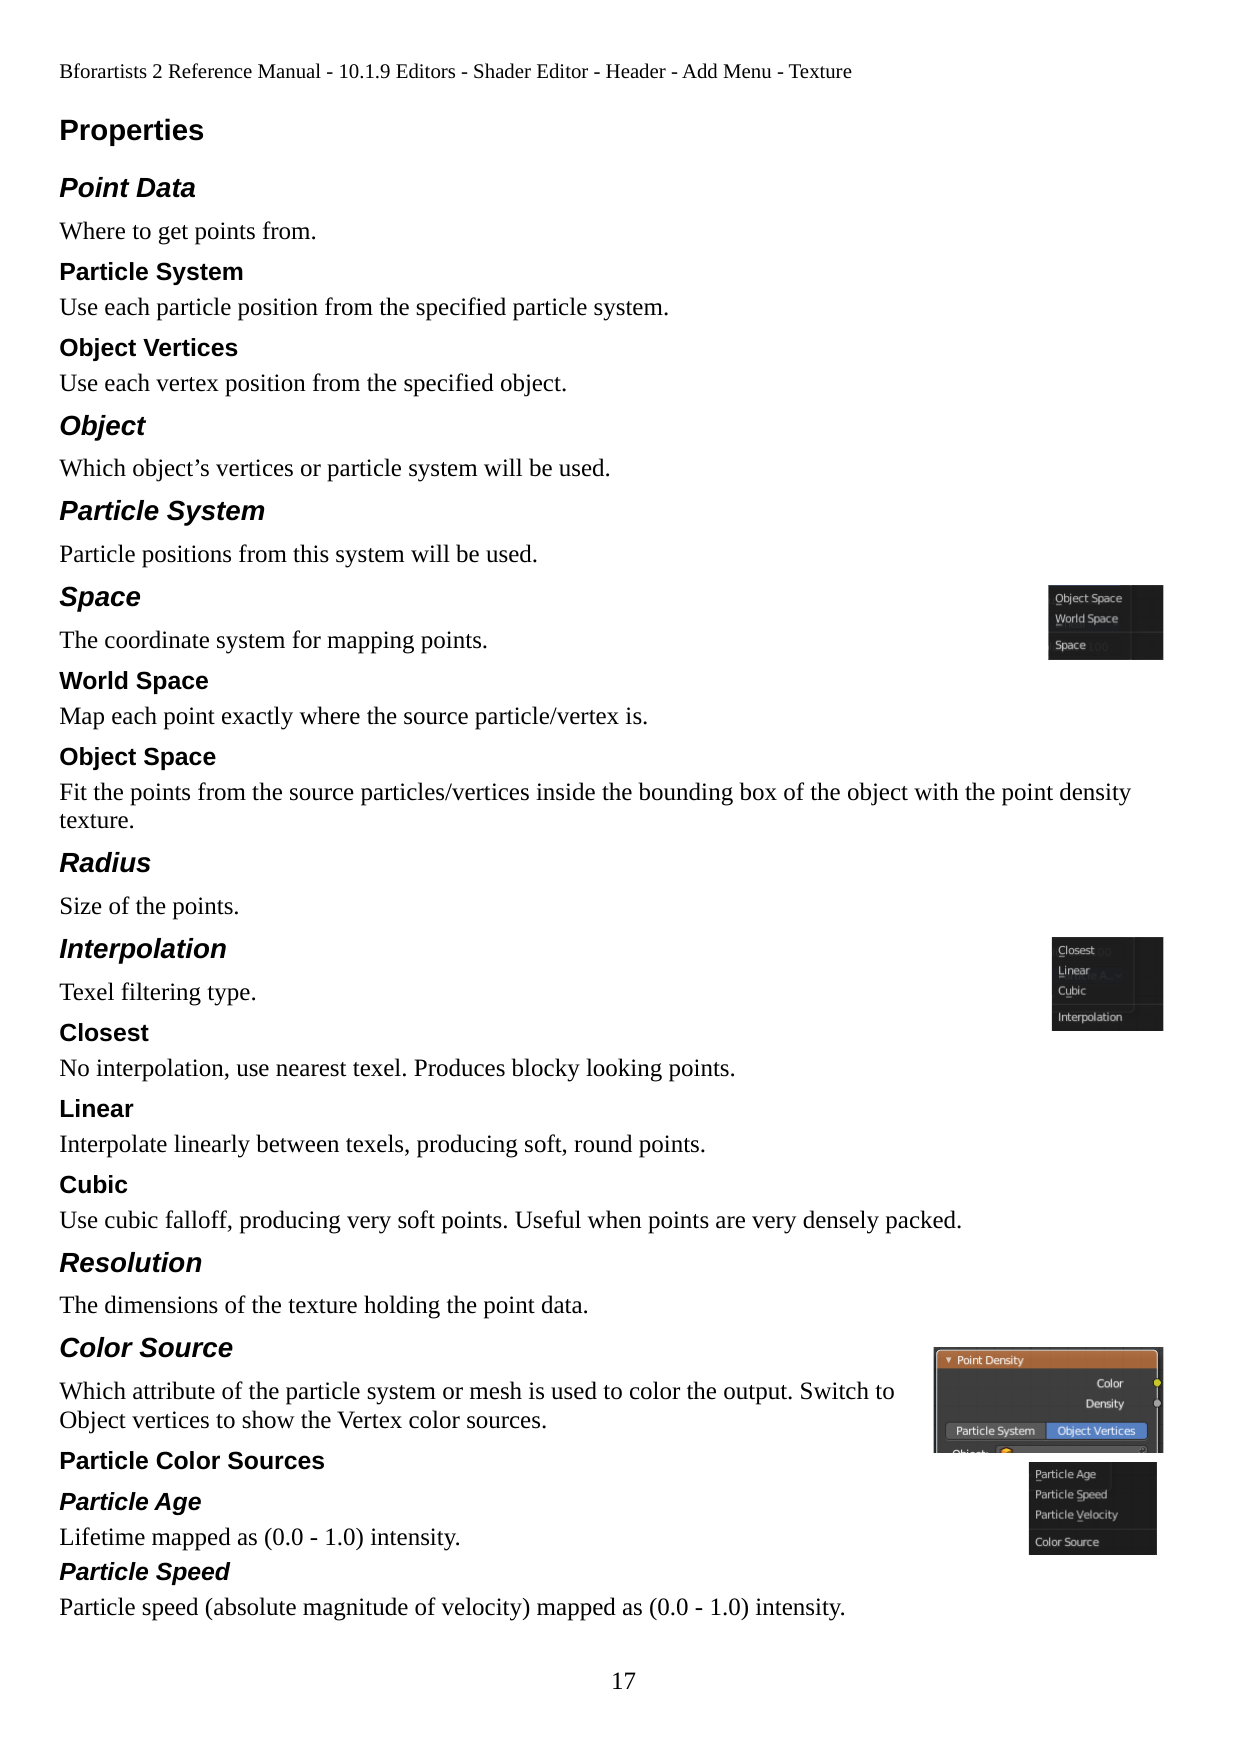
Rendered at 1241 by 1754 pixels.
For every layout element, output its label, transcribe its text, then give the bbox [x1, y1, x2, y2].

subtitle [1157, 1487, 1181, 1516]
text Use each particle position from the specified particle system. [59, 292, 1181, 321]
text The coordinate system for mapping points. [59, 625, 1048, 653]
text Which object’s vertices or particle system will be used. [59, 453, 1181, 482]
picture [1051, 937, 1164, 1031]
subtitle Color Source [59, 1332, 1181, 1364]
text Interpolate linearly between texels, producing soft, round points. [59, 1129, 1181, 1158]
text Use cubic falloff, producing very soft points. Useful when points are very densely packed. [59, 1205, 1181, 1234]
text Fit the points from the source particles/vertices inside the bounding box of the object with the point density texture. [59, 777, 1181, 834]
text No interpolation, use nearest texel. Produces blocky looking points. [59, 1053, 1181, 1082]
text Where to get points from. [59, 216, 1181, 244]
subtitle Particle System [59, 257, 1181, 286]
subtitle Cubic [59, 1170, 1181, 1199]
text Particle positions from this system will be used. [59, 539, 1181, 568]
picture [1048, 585, 1164, 660]
subtitle World Space [59, 666, 1181, 694]
text Which attribute of the particle system or mesh is used to color the output. Switch to Object vertices to show the Vertex color sources. [59, 1376, 933, 1434]
subtitle Interpolation [59, 932, 1181, 964]
text Map each point exactly where the source particle/vertex is. [59, 701, 1181, 729]
picture [933, 1347, 1164, 1453]
subtitle Object [59, 409, 1181, 441]
subtitle Object Vertices [59, 333, 1181, 362]
text [1164, 977, 1181, 1006]
subtitle Space [59, 580, 1181, 612]
text Lifetime mapped as (0.0 - 1.0) intensity. [59, 1522, 1028, 1551]
subtitle Closest [59, 1018, 1181, 1047]
text Particle speed (absolute magnitude of velocity) mapped as (0.0 - 1.0) intensity. [59, 1592, 1181, 1621]
subtitle Point Data [59, 171, 1181, 203]
subtitle Particle Age [59, 1487, 1028, 1516]
subtitle Particle Speed [59, 1557, 1181, 1586]
subtitle Radius [59, 847, 1181, 879]
subtitle Particle Color Sources [59, 1446, 1181, 1475]
text The dimensions of the texture holding the point data. [59, 1291, 1181, 1319]
subtitle Linear [59, 1094, 1181, 1123]
text Size of the points. [59, 891, 1181, 920]
subtitle Resolution [59, 1246, 1181, 1278]
text Texel filtering type. [59, 977, 1051, 1006]
text Use each vertex position from the specified object. [59, 368, 1181, 397]
picture [1028, 1462, 1157, 1555]
subtitle Properties [59, 113, 1181, 146]
subtitle Particle System [59, 495, 1181, 527]
subtitle Object Space [59, 742, 1181, 771]
